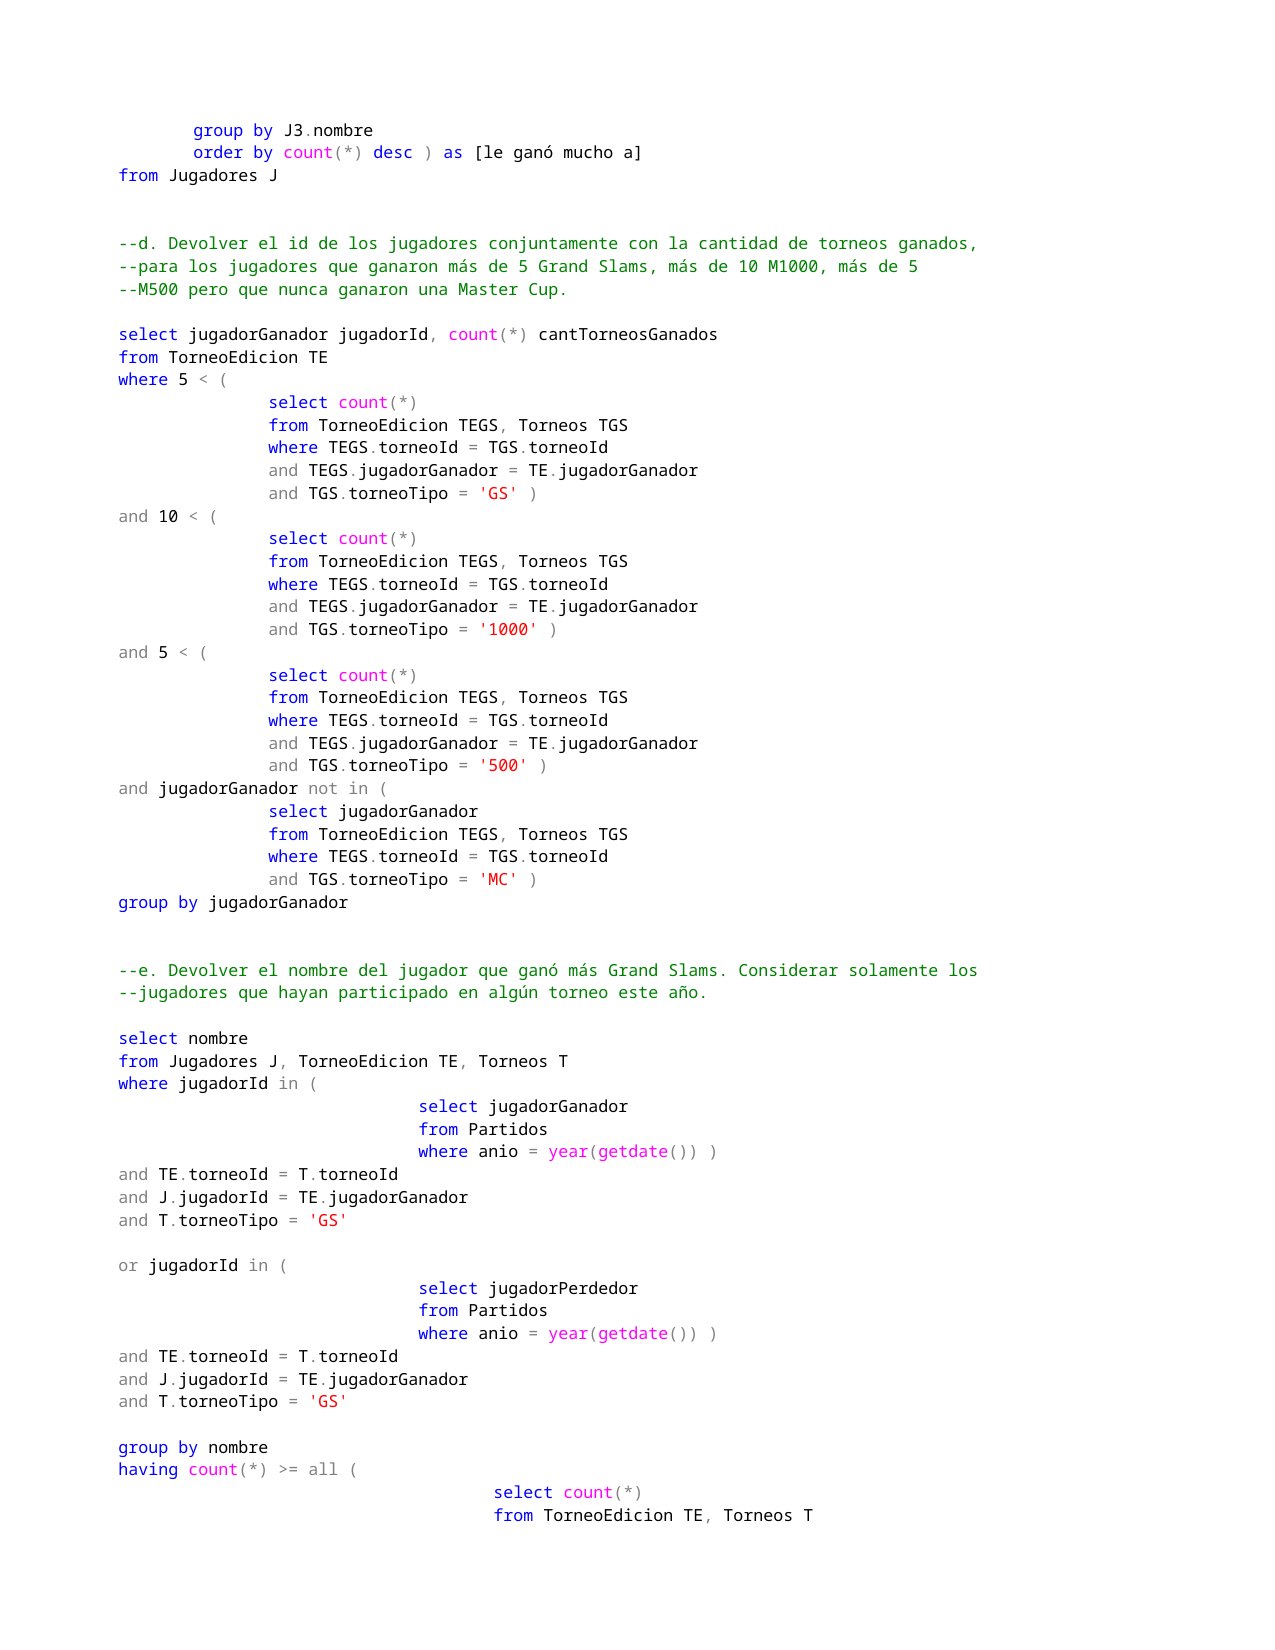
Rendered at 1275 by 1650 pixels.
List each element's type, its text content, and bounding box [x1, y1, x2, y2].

text --jugadores que hayan participado en algún torneo este año. [118, 981, 1157, 1004]
text and 5 < ( [118, 640, 1157, 663]
text from TorneoEdicion TEGS, Torneos TGS [118, 549, 1157, 572]
text select nombre [118, 1026, 1157, 1049]
text and TE.torneoId = T.torneoId [118, 1163, 1157, 1185]
text from Jugadores J, TorneoEdicion TE, Torneos T [118, 1049, 1157, 1072]
text from TorneoEdicion TEGS, Torneos TGS [118, 822, 1157, 845]
text from Jugadores J [118, 163, 1157, 186]
text where anio = year(getdate()) ) [118, 1322, 1157, 1344]
text and TGS.torneoTipo = 'GS' ) [118, 481, 1157, 504]
text where TEGS.torneoId = TGS.torneoId [118, 708, 1157, 731]
text and TEGS.jugadorGanador = TE.jugadorGanador [118, 595, 1157, 618]
text --d. Devolver el id de los jugadores conjuntamente con la cantidad de torneos ganados, [118, 232, 1157, 254]
text having count(*) >= all ( [118, 1458, 1157, 1481]
text where 5 < ( [118, 368, 1157, 391]
text select count(*) [118, 1481, 1157, 1503]
text order by count(*) desc ) as [le ganó mucho a] [118, 141, 1157, 163]
text --para los jugadores que ganaron más de 5 Grand Slams, más de 10 M1000, más de 5 [118, 254, 1157, 277]
text and T.torneoTipo = 'GS' [118, 1390, 1157, 1412]
text select count(*) [118, 527, 1157, 549]
text and TE.torneoId = T.torneoId [118, 1344, 1157, 1367]
text select jugadorGanador [118, 799, 1157, 822]
text or jugadorId in ( [118, 1253, 1157, 1276]
text group by jugadorGanador [118, 890, 1157, 913]
text from TorneoEdicion TEGS, Torneos TGS [118, 413, 1157, 436]
text from TorneoEdicion TE, Torneos T [118, 1503, 1157, 1526]
text --e. Devolver el nombre del jugador que ganó más Grand Slams. Considerar solamente los [118, 958, 1157, 981]
text and 10 < ( [118, 504, 1157, 527]
text select jugadorGanador jugadorId, count(*) cantTorneosGanados [118, 322, 1157, 345]
text and jugadorGanador not in ( [118, 777, 1157, 799]
text select count(*) [118, 663, 1157, 686]
text from TorneoEdicion TE [118, 345, 1157, 368]
text select jugadorGanador [118, 1094, 1157, 1117]
text group by J3.nombre [118, 118, 1157, 141]
text and TGS.torneoTipo = '1000' ) [118, 618, 1157, 640]
text and TGS.torneoTipo = 'MC' ) [118, 867, 1157, 890]
text select jugadorPerdedor [118, 1276, 1157, 1299]
text from Partidos [118, 1299, 1157, 1322]
text where jugadorId in ( [118, 1072, 1157, 1094]
text from TorneoEdicion TEGS, Torneos TGS [118, 686, 1157, 708]
text and TGS.torneoTipo = '500' ) [118, 754, 1157, 777]
text select count(*) [118, 391, 1157, 413]
text where anio = year(getdate()) ) [118, 1140, 1157, 1163]
text where TEGS.torneoId = TGS.torneoId [118, 572, 1157, 595]
text group by nombre [118, 1435, 1157, 1458]
text and T.torneoTipo = 'GS' [118, 1208, 1157, 1231]
text and TEGS.jugadorGanador = TE.jugadorGanador [118, 459, 1157, 481]
text where TEGS.torneoId = TGS.torneoId [118, 845, 1157, 867]
text --M500 pero que nunca ganaron una Master Cup. [118, 277, 1157, 300]
text and J.jugadorId = TE.jugadorGanador [118, 1367, 1157, 1390]
text where TEGS.torneoId = TGS.torneoId [118, 436, 1157, 459]
text from Partidos [118, 1117, 1157, 1140]
text and J.jugadorId = TE.jugadorGanador [118, 1185, 1157, 1208]
text and TEGS.jugadorGanador = TE.jugadorGanador [118, 731, 1157, 754]
